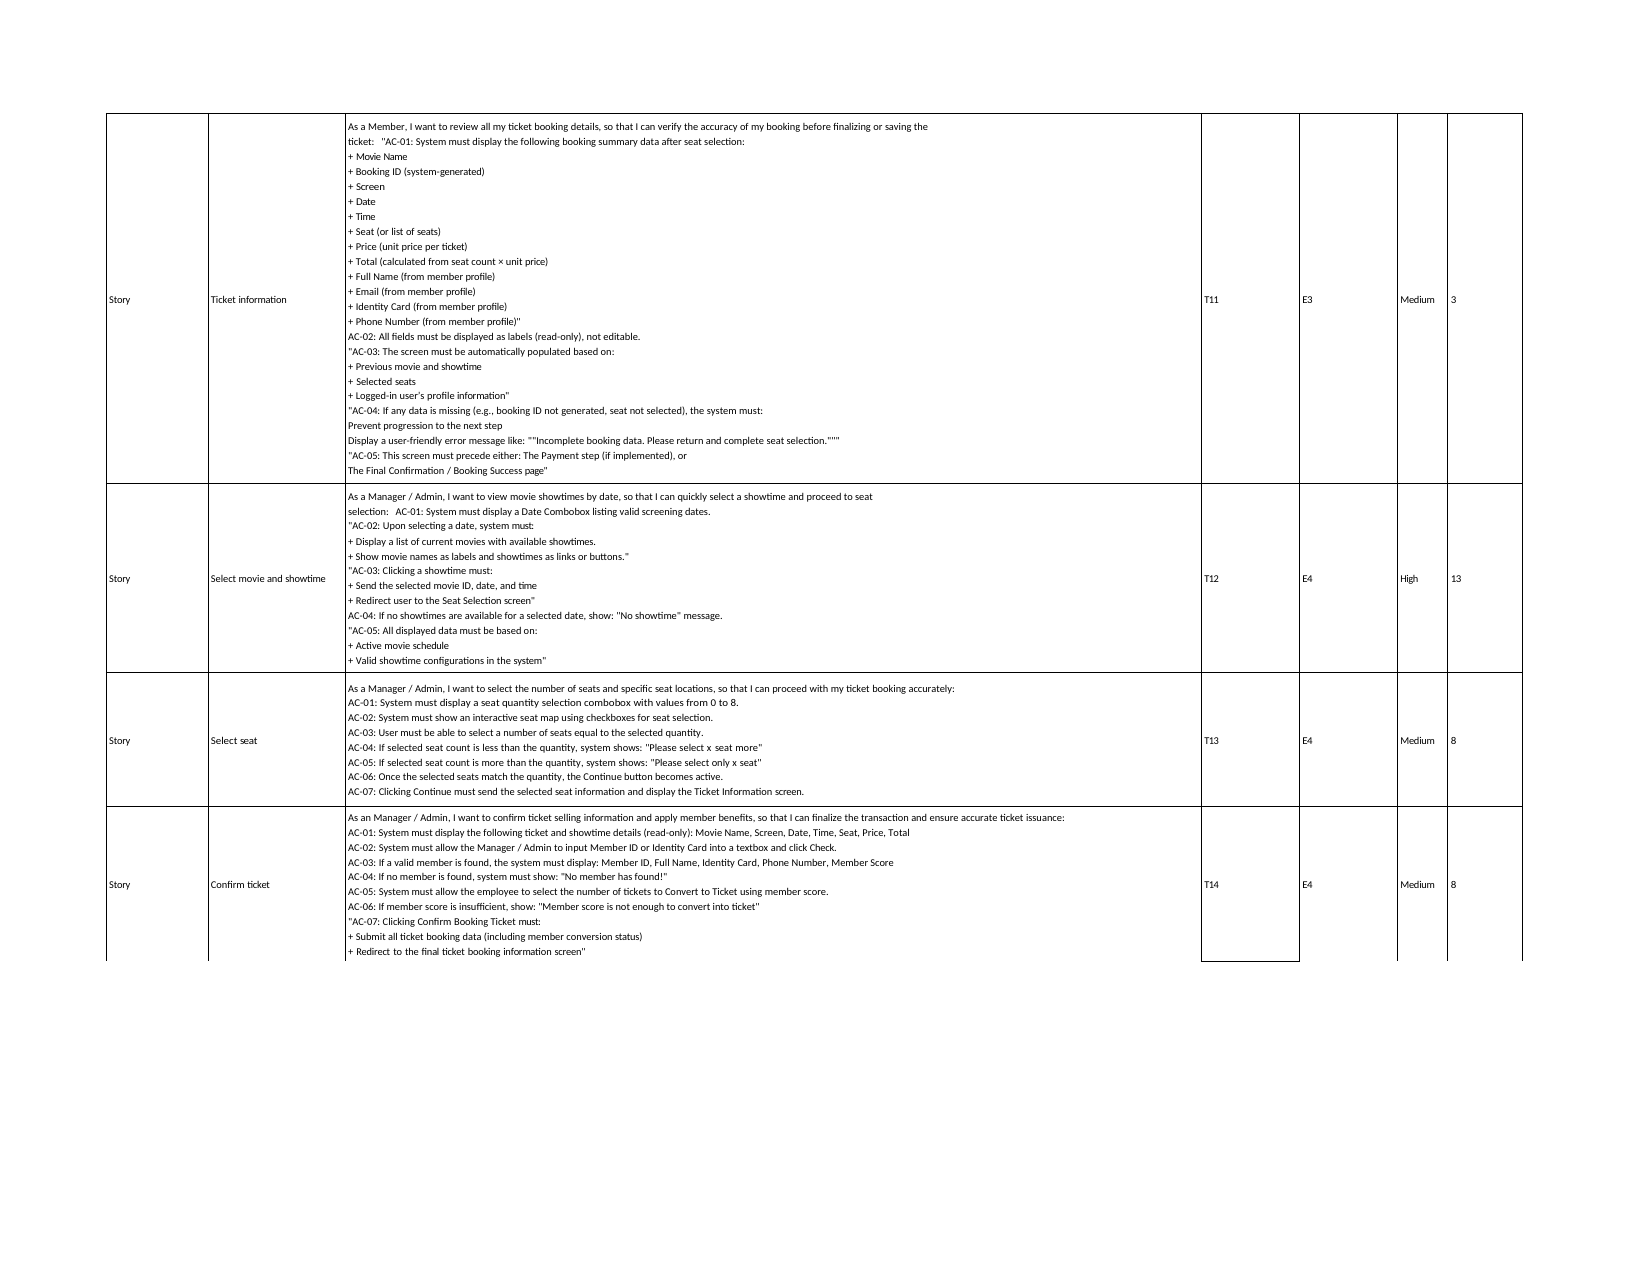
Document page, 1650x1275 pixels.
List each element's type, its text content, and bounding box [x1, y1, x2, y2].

table_cell T12 [1202, 484, 1299, 672]
table_cell 8 [1448, 807, 1522, 961]
table_cell As an Manager / Admin, I want to confirm ticket selling information and apply member benefits, so that I can finalize the transaction and ensure accurate ticket issuance: AC-01: System must display the following ticket and showtime details (read-only): Movie Name, Screen, Date, Time, Seat, Price, Total AC-02: System must allow the Manager / Admin to input Member ID or Identity Card into a textbox and click Check. AC-03: If a valid member is found, the system must display: Member ID, Full Name, Identity Card, Phone Number, Member Score AC-04: If no member is found, system must show: "No member has found!" AC-05: System must allow the employee to select the number of tickets to Convert to Ticket using member score. AC-06: If member score is insufficient, show: "Member score is not enough to convert into ticket" "AC-07: Clicking Confirm Booking Ticket must: + Submit all ticket booking data (including member conversion status) + Redirect to the final ticket booking information screen" [346, 807, 1201, 961]
table_header Story [107, 114, 208, 483]
table_cell High [1398, 484, 1447, 672]
table_header Medium [1398, 114, 1447, 483]
table_cell Story [107, 807, 208, 961]
table_header 3 [1448, 114, 1522, 483]
table_cell Story [107, 484, 208, 672]
table_cell E4 [1300, 484, 1397, 672]
table_cell E4 [1300, 673, 1397, 806]
table_cell 13 [1448, 484, 1522, 672]
table_cell As a Manager / Admin, I want to select the number of seats and specific seat locations, so that I can proceed with my ticket booking accurately: AC-01: System must display a seat quantity selection combobox with values from 0 to 8. AC-02: System must show an interactive seat map using checkboxes for seat selection. AC-03: User must be able to select a number of seats equal to the selected quantity. AC-04: If selected seat count is less than the quantity, system shows: "Please select x seat more" AC-05: If selected seat count is more than the quantity, system shows: "Please select only x seat" AC-06: Once the selected seats match the quantity, the Continue button becomes active. AC-07: Clicking Continue must send the selected seat information and display the Ticket Information screen. [346, 673, 1201, 806]
table_header E3 [1300, 114, 1397, 483]
table_cell Select movie and showtime [209, 484, 345, 672]
table_cell 8 [1448, 673, 1522, 806]
table_cell Story [107, 673, 208, 806]
table_cell As a Manager / Admin, I want to view movie showtimes by date, so that I can quickly select a showtime and proceed to seat selection: AC-01: System must display a Date Combobox listing valid screening dates. "AC-02: Upon selecting a date, system must: + Display a list of current movies with available showtimes. + Show movie names as labels and showtimes as links or buttons." "AC-03: Clicking a showtime must: + Send the selected movie ID, date, and time + Redirect user to the Seat Selection screen" AC-04: If no showtimes are available for a selected date, show: "No showtime" message. "AC-05: All displayed data must be based on: + Active movie schedule + Valid showtime configurations in the system" [346, 484, 1201, 672]
table_cell Medium [1398, 673, 1447, 806]
table_header As a Member, I want to review all my ticket booking details, so that I can verify the accuracy of my booking before finalizing or saving the ticket: "AC-01: System must display the following booking summary data after seat selection: + Movie Name + Booking ID (system-generated) + Screen + Date + Time + Seat (or list of seats) + Price (unit price per ticket) + Total (calculated from seat count × unit price) + Full Name (from member profile) + Email (from member profile) + Identity Card (from member profile) + Phone Number (from member profile)" AC-02: All fields must be displayed as labels (read-only), not editable. "AC-03: The screen must be automatically populated based on: + Previous movie and showtime + Selected seats + Logged-in user’s profile information" "AC-04: If any data is missing (e.g., booking ID not generated, seat not selected), the system must: Prevent progression to the next step Display a user-friendly error message like: ""Incomplete booking data. Please return and complete seat selection.""" "AC-05: This screen must precede either: The Payment step (if implemented), or The Final Confirmation / Booking Success page" [346, 114, 1201, 483]
table_cell Select seat [209, 673, 345, 806]
table_cell Medium [1398, 807, 1447, 961]
table_cell T13 [1202, 673, 1299, 806]
table_header T11 [1202, 114, 1299, 483]
table_cell Confirm ticket [209, 807, 345, 961]
table_cell T14 [1202, 807, 1299, 961]
table_cell E4 [1300, 807, 1397, 961]
table_header Ticket information [209, 114, 345, 483]
